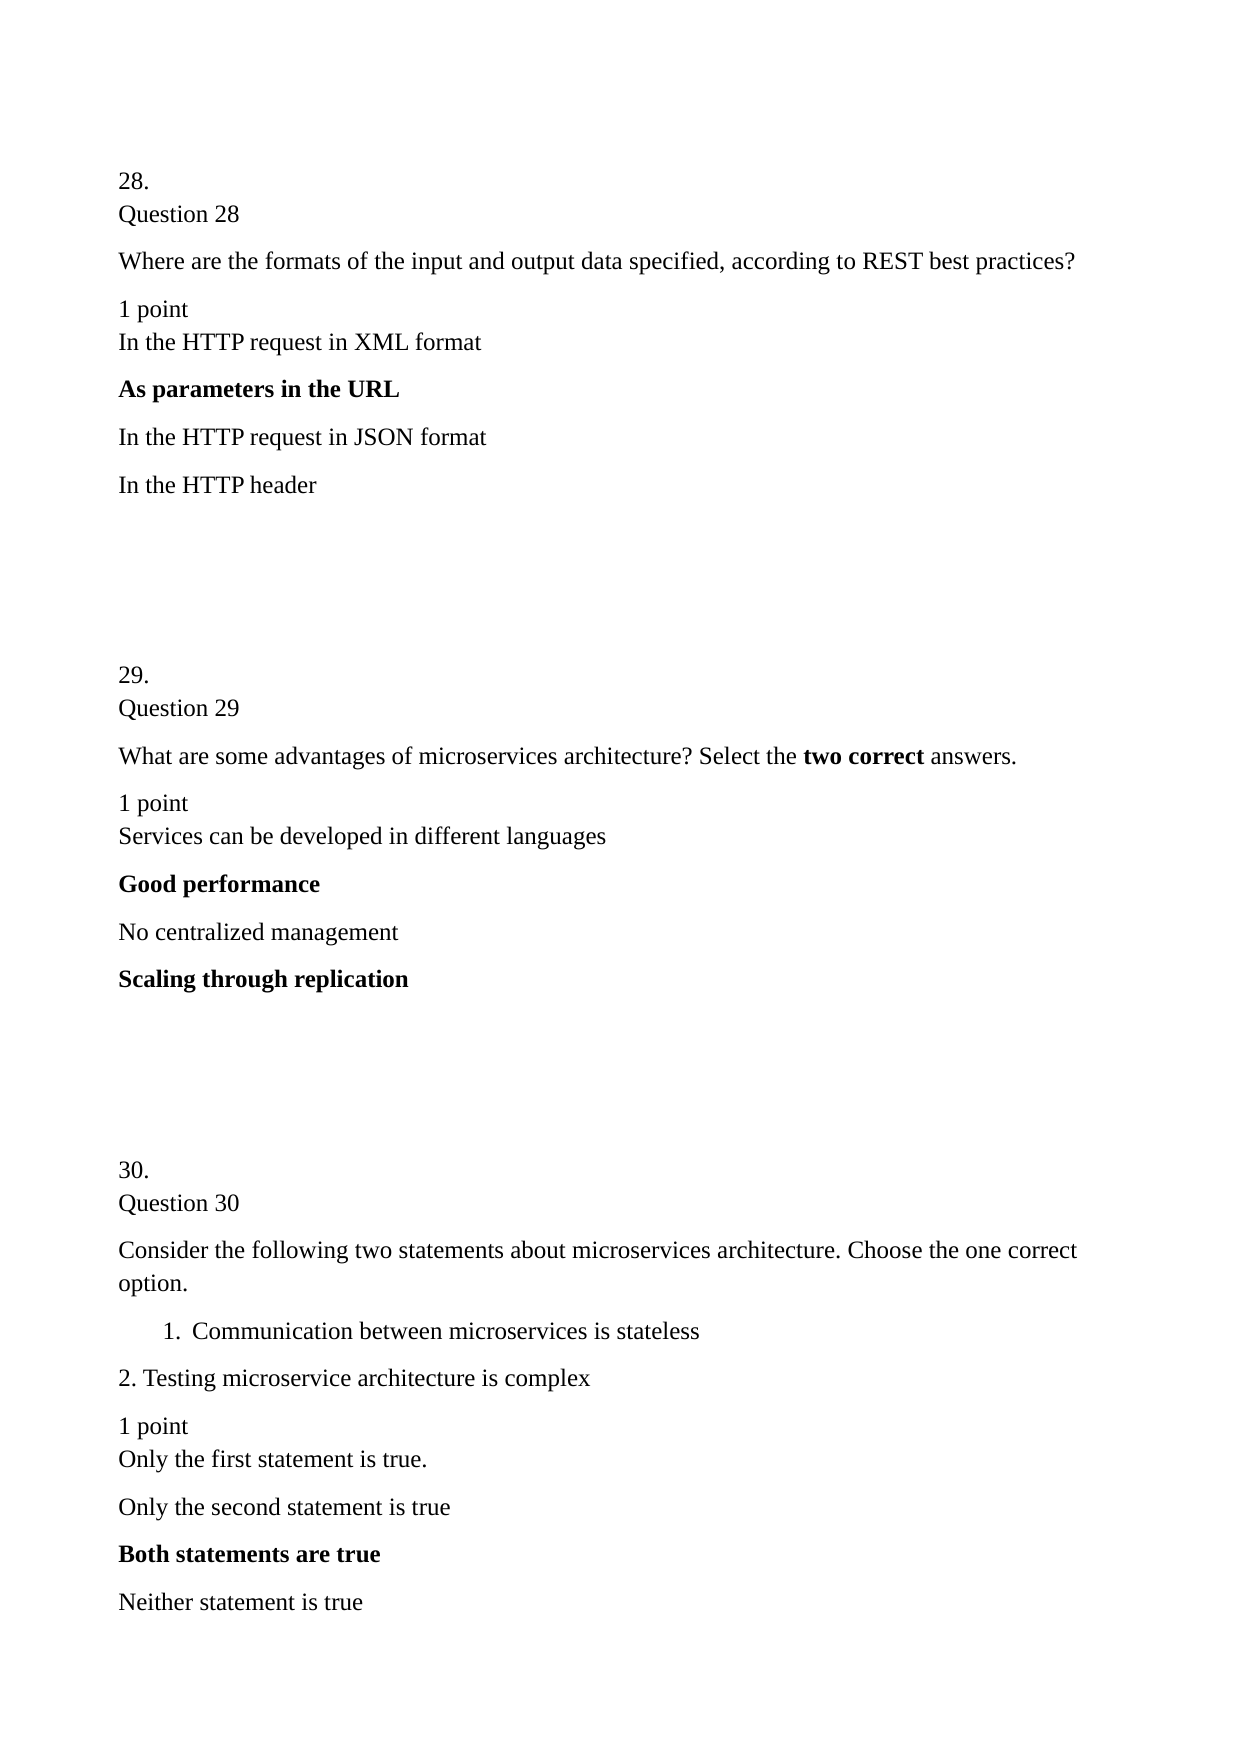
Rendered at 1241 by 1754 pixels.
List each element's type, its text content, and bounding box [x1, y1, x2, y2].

list Communication between microservices is stateless [162, 1316, 1122, 1345]
text 29. [118, 660, 1122, 689]
text What are some advantages of microservices architecture? Select the two correct answers. [118, 741, 1122, 769]
text 28. [118, 166, 1122, 194]
text In the HTTP request in XML format [118, 327, 1122, 356]
text 1 point [118, 788, 1122, 817]
text Question 30 [118, 1188, 1122, 1216]
text Where are the formats of the input and output data specified, according to REST best practices? [118, 246, 1122, 275]
text Only the first statement is true. [118, 1444, 1122, 1473]
text Only the second statement is true [118, 1492, 1122, 1521]
text 30. [118, 1155, 1122, 1183]
text As parameters in the URL [118, 374, 1122, 403]
text Question 29 [118, 693, 1122, 722]
text Services can be developed in different languages [118, 821, 1122, 850]
text Scaling through replication [118, 964, 1122, 993]
text Question 28 [118, 199, 1122, 227]
text 1 point [118, 294, 1122, 323]
text No centralized management [118, 917, 1122, 945]
text In the HTTP request in JSON format [118, 422, 1122, 451]
text 2. Testing microservice architecture is complex [118, 1363, 1122, 1392]
text In the HTTP header [118, 470, 1122, 498]
text Neither statement is true [118, 1587, 1122, 1616]
text Good performance [118, 869, 1122, 898]
text Consider the following two statements about microservices architecture. Choose the one correct option. [118, 1235, 1122, 1297]
text 1 point [118, 1411, 1122, 1440]
text Both statements are true [118, 1539, 1122, 1568]
